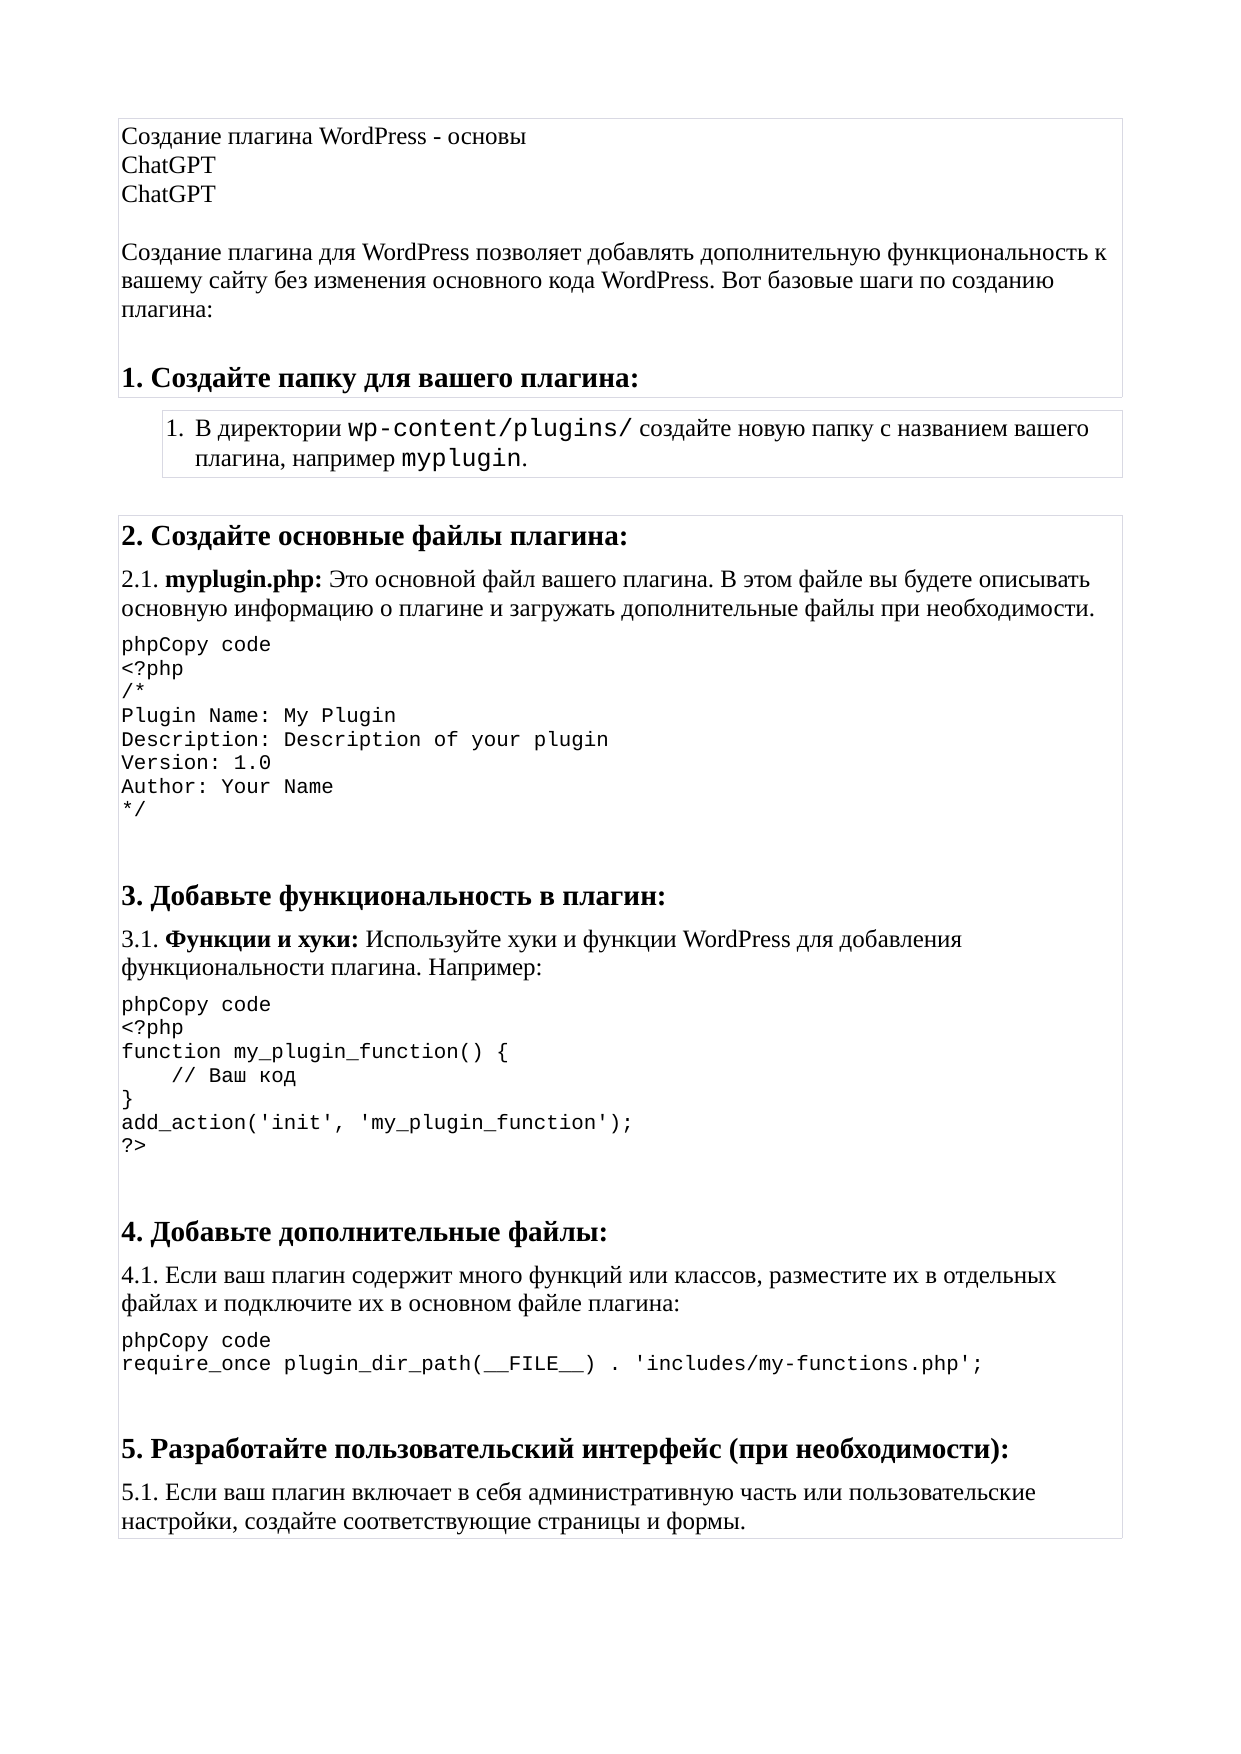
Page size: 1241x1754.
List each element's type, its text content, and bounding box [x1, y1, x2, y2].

text <?php [119, 654, 1122, 678]
text Создание плагина WordPress - основы [119, 119, 1122, 147]
text ChatGPT [119, 176, 1122, 207]
text Description: Description of your plugin [119, 726, 1122, 749]
text ChatGPT [119, 147, 1122, 176]
text add_action('init', 'my_plugin_function'); [119, 1109, 1122, 1132]
text function my_plugin_function() { [119, 1038, 1122, 1062]
text ?> [119, 1132, 1122, 1159]
text 3.1. Функции и хуки: Используйте хуки и функции WordPress для добавления функциональности плагина. Например: [119, 921, 1122, 981]
subtitle 5. Разработайте пользовательский интерфейс (при необходимости): [119, 1428, 1122, 1465]
subtitle 4. Добавьте дополнительные файлы: [119, 1211, 1122, 1247]
list В директории wp-content/plugins/ создайте новую папку с названием вашего плагина, например myplugin. [163, 411, 1122, 477]
text /* [119, 678, 1122, 702]
text phpCopy code [119, 1327, 1122, 1350]
text Author: Your Name [119, 773, 1122, 796]
text phpCopy code [119, 631, 1122, 654]
text require_once plugin_dir_path(__FILE__) . 'includes/my-functions.php'; [119, 1350, 1122, 1377]
text */ [119, 796, 1122, 823]
text <?php [119, 1014, 1122, 1038]
text phpCopy code [119, 991, 1122, 1014]
text Version: 1.0 [119, 749, 1122, 773]
text Создание плагина для WordPress позволяет добавлять дополнительную функциональность к вашему сайту без изменения основного кода WordPress. Вот базовые шаги по созданию плагина: [119, 234, 1122, 323]
text 4.1. Если ваш плагин содержит много функций или классов, разместите их в отдельных файлах и подключите их в основном файле плагина: [119, 1257, 1122, 1317]
text Plugin Name: My Plugin [119, 702, 1122, 726]
text } [119, 1085, 1122, 1109]
text 5.1. Если ваш плагин включает в себя административную часть или пользовательские настройки, создайте соответствующие страницы и формы. [119, 1474, 1122, 1538]
subtitle 2. Создайте основные файлы плагина: [119, 516, 1122, 551]
text // Ваш код [119, 1062, 1122, 1085]
subtitle 3. Добавьте функциональность в плагин: [119, 874, 1122, 911]
subtitle 1. Создайте папку для вашего плагина: [119, 358, 1122, 397]
text 2.1. myplugin.php: Это основной файл вашего плагина. В этом файле вы будете описывать основную информацию о плагине и загружать дополнительные файлы при необходимости. [119, 561, 1122, 621]
